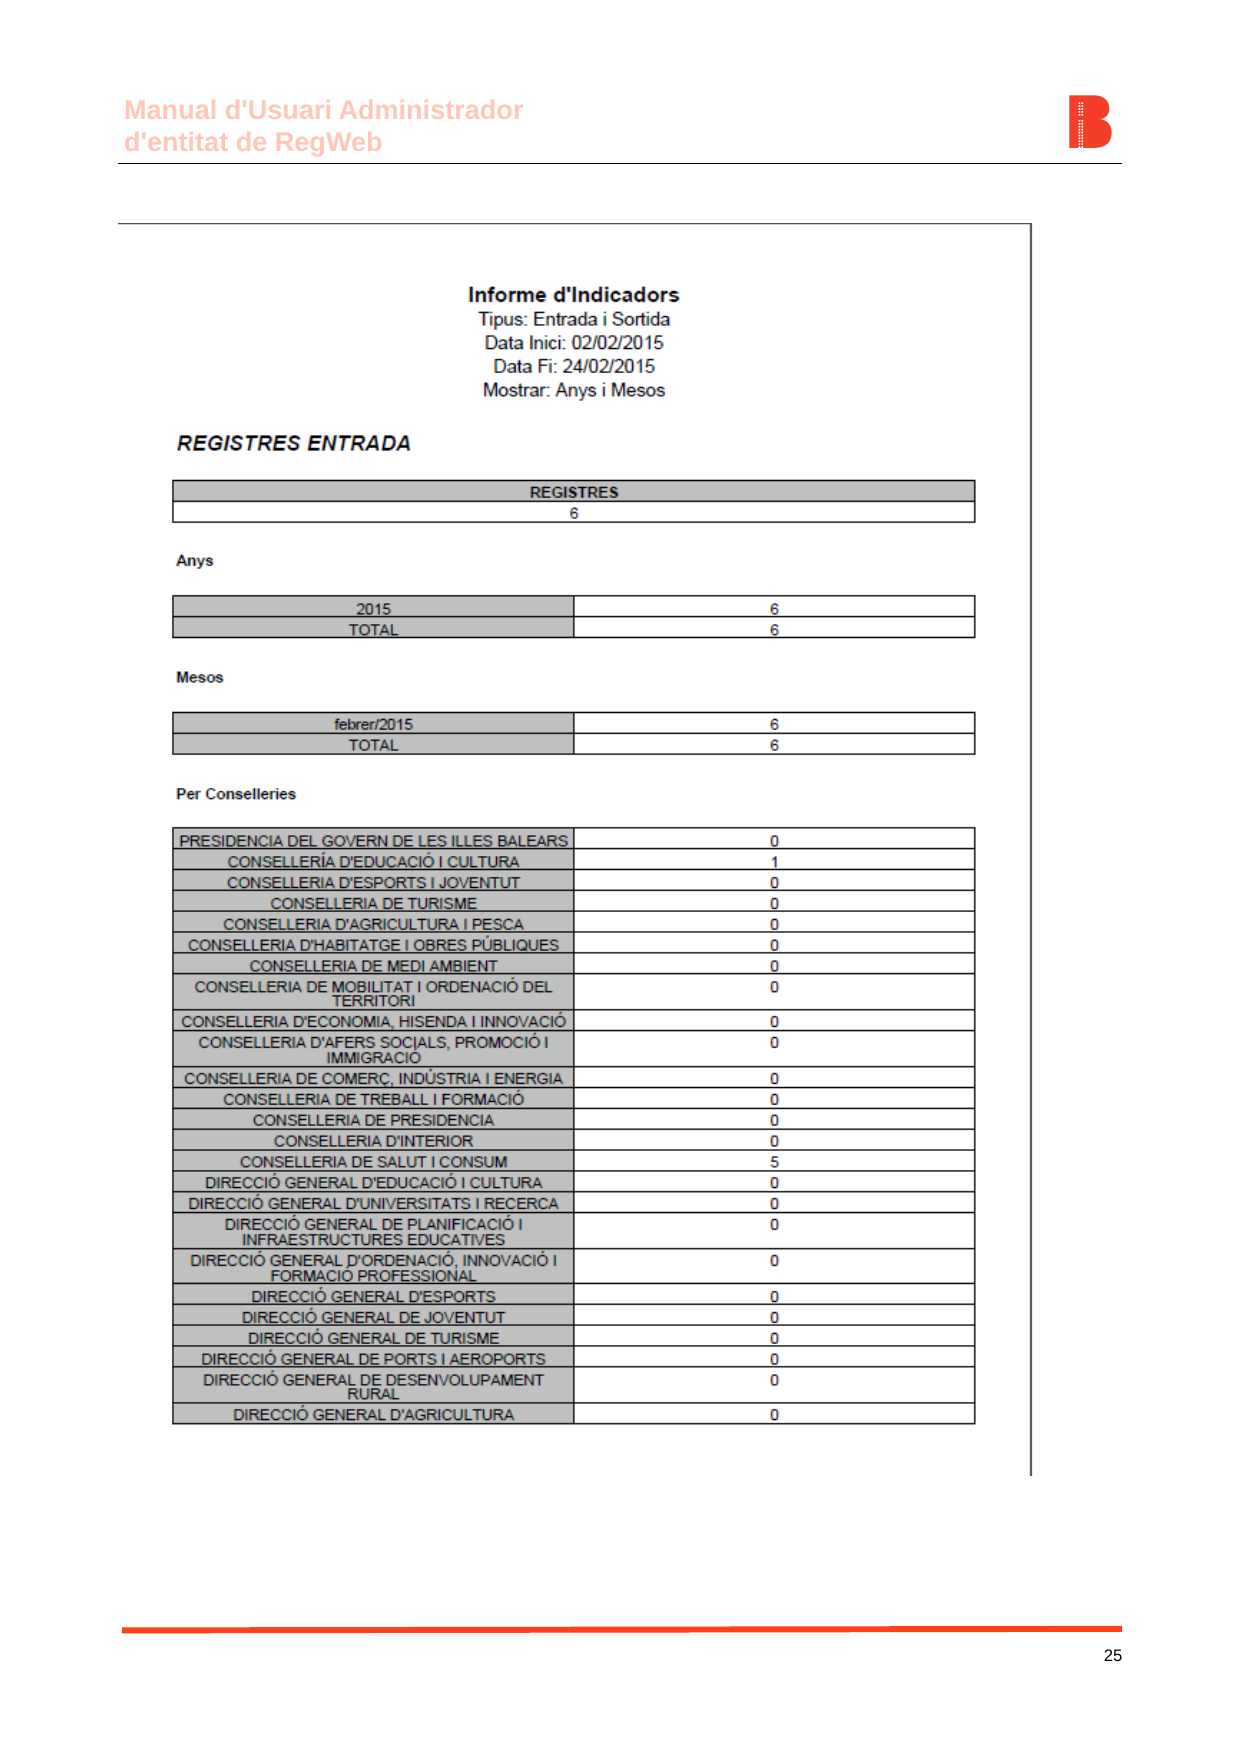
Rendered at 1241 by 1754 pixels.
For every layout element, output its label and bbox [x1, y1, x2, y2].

picture [118, 223, 1033, 1476]
picture [1063, 94, 1117, 150]
